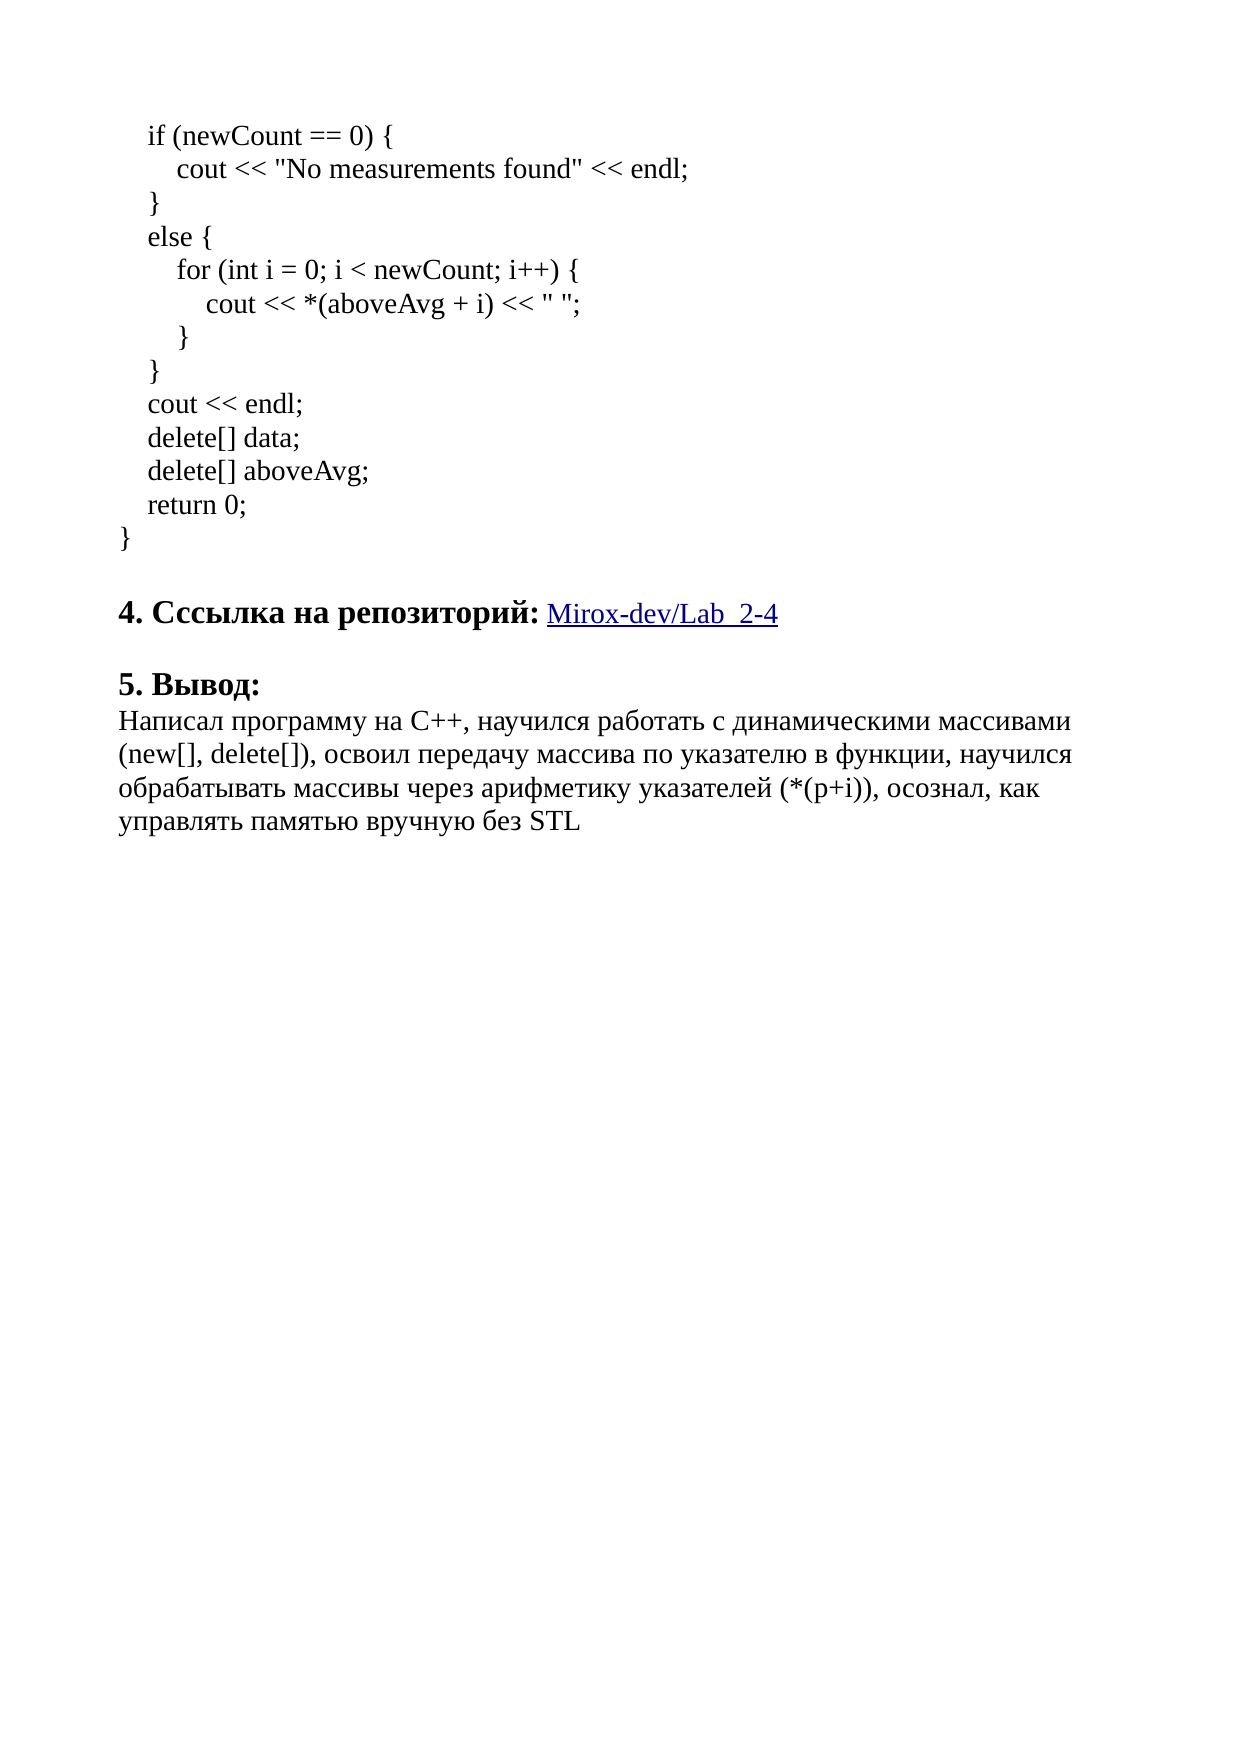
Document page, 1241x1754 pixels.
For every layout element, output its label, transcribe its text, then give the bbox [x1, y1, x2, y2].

text 4. Cссылка на репозиторий: Mirox-dev/Lab_2-4 [118, 592, 1122, 631]
text 5. Вывод: [118, 664, 1122, 703]
text Написал программу на C++, научился работать с динамическими массивами (new[], delete[]), освоил передачу массива по указателю в функции, научился обрабатывать массивы через арифметику указателей (*(p+i)), осознал, как управлять памятью вручную без STL [118, 703, 1122, 837]
text if (newCount == 0) { cout << "No measurements found" << endl; } else { for (int i = 0; i < newCount; i++) { cout << *(aboveAvg + i) << " "; } } cout << endl; delete[] data; delete[] aboveAvg; return 0; } [118, 118, 1122, 554]
